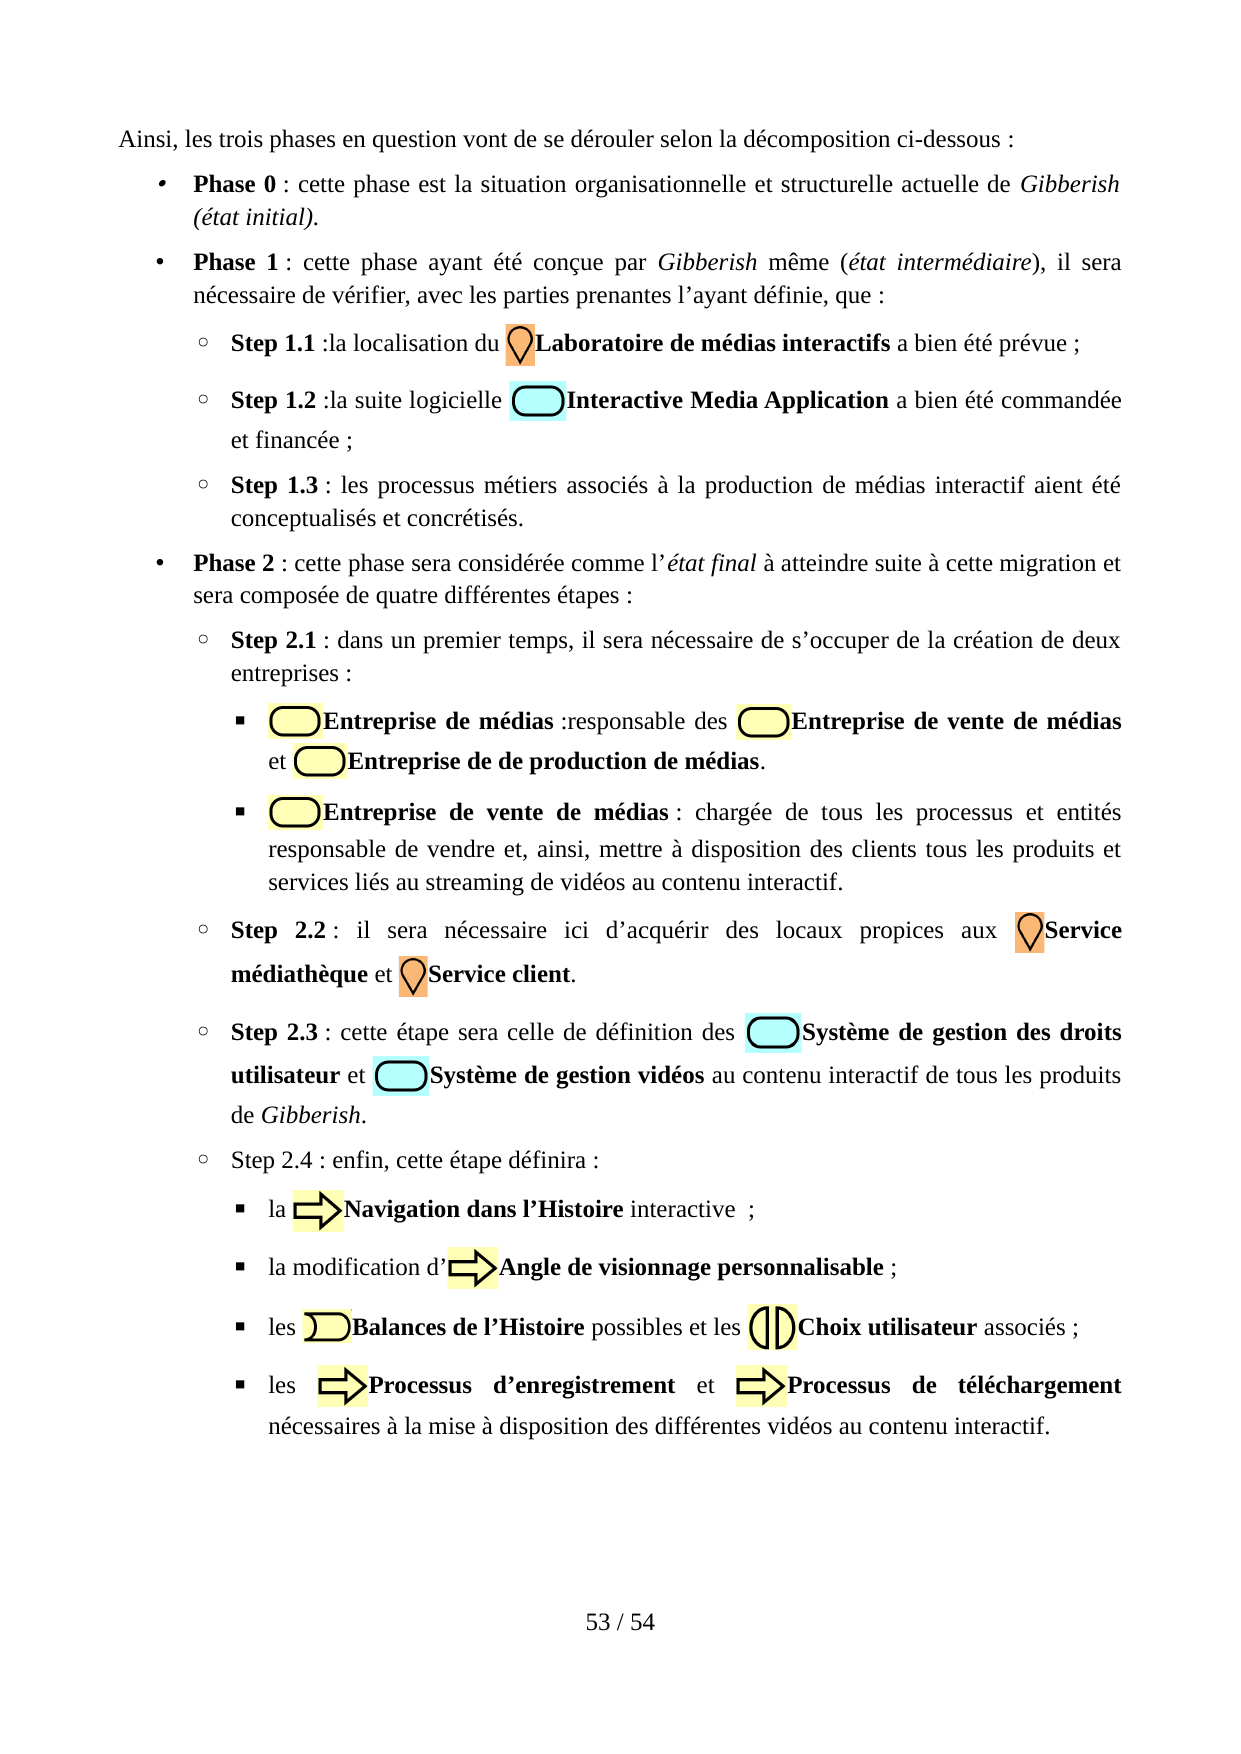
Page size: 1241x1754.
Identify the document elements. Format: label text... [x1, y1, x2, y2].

picture [744, 1013, 802, 1053]
picture [736, 704, 792, 740]
picture [302, 1309, 352, 1343]
list Step 2.2 : il sera nécessaire ici d’acquérir des locaux propices aux Service médiathèque et Service client. [193, 912, 1122, 997]
picture [268, 703, 323, 739]
list les Processus d’enregistrement et Processus de téléchargement nécessaires à la mise à disposition des différentes vidéos au contenu interactif. [231, 1366, 1122, 1440]
list Angle de visionnage personnalisable ; [499, 1247, 1122, 1288]
list la Navigation dans l’Histoire interactive ; [231, 1190, 292, 1231]
list Laboratoire de médias interactifs a bien été prévue ; [535, 325, 1122, 365]
picture [268, 795, 323, 830]
picture [398, 956, 428, 997]
list Phase 1 : cette phase ayant été conçue par Gibberish même (état intermédiaire), il sera nécessaire de vérifier, avec les parties prenantes l’ayant définie, que : [156, 247, 1122, 309]
list Step 2.1 : dans un premier temps, il sera nécessaire de s’occuper de la création de deux entreprises : [193, 626, 1122, 687]
picture [747, 1304, 798, 1350]
list Phase 2 : cette phase sera considérée comme l’état final à atteindre suite à cette migration et sera composée de quatre différentes étapes : [156, 548, 1122, 609]
list la modification d’ [231, 1247, 447, 1288]
list Choix utilisateur associés ; [798, 1305, 1122, 1350]
list Step 1.1 :la localisation du [193, 325, 505, 365]
picture [317, 1365, 369, 1407]
picture [509, 381, 567, 421]
list les Balances de l’Histoire possibles et les [231, 1305, 747, 1350]
list Step 1.3 : les processus métiers associés à la production de médias interactif aient été conceptualisés et concrétisés. [193, 470, 1122, 531]
picture [372, 1056, 430, 1096]
list Entreprise de vente de médias : chargée de tous les processus et entités responsable de vendre et, ainsi, mettre à disposition des clients tous les produits et services liés au streaming de vidéos au contenu interactif. [231, 795, 1122, 896]
picture [505, 324, 535, 366]
picture [292, 1190, 344, 1232]
list Entreprise de médias :responsable des Entreprise de vente de médias et Entreprise de de production de médias. [231, 703, 1122, 779]
list Phase 0 : cette phase est la situation organisationnelle et structurelle actuelle de Gibberish (état initial). [156, 169, 1122, 231]
list Step 2.4 : enfin, cette étape définira : [193, 1145, 1122, 1174]
text Ainsi, les trois phases en question vont de se dérouler selon la décomposition ci-dessous : [118, 124, 1122, 153]
picture [1015, 912, 1045, 953]
list Step 2.3 : cette étape sera celle de définition des Système de gestion des droits utilisateur et Système de gestion vidéos au contenu interactif de tous les produits de Gibberish. [193, 1013, 1122, 1129]
picture [447, 1247, 499, 1289]
picture [292, 743, 348, 779]
list la Navigation dans l’Histoire interactive ; [344, 1190, 1122, 1231]
list Step 1.2 :la suite logicielle Interactive Media Application a bien été commandée et financée ; [193, 381, 1122, 453]
picture [735, 1365, 787, 1407]
